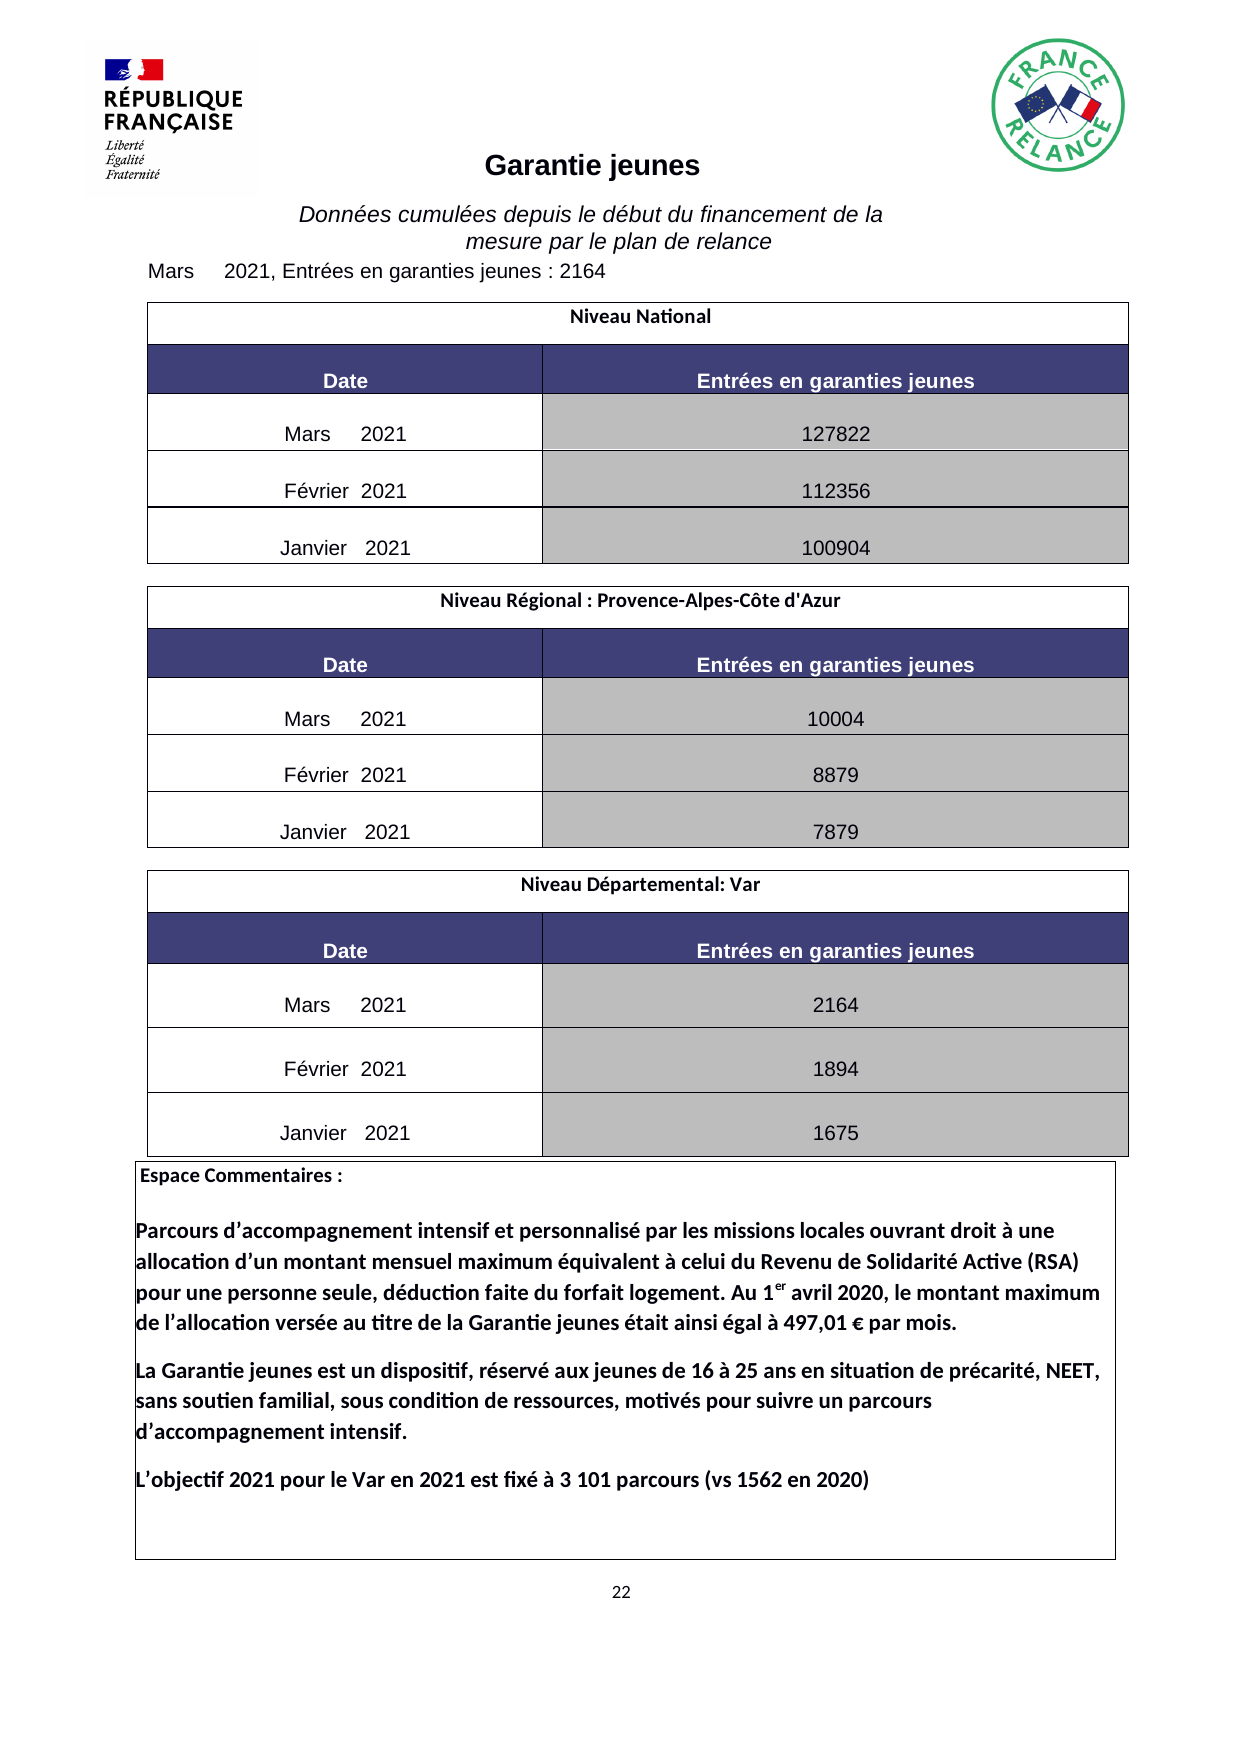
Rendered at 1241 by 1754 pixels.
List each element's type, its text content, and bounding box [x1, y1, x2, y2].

table_cell 1894 [543, 1028, 1128, 1092]
table_cell Entrées en garanties jeunes [543, 345, 1128, 393]
table_header Niveau National [148, 303, 1128, 344]
text La Garantie jeunes est un dispositif, réservé aux jeunes de 16 à 25 ans en situation de précarité, NEET, sans soutien familial, sous condition de ressources, motivés pour suivre un parcours d’accompagnement intensif. [135, 1356, 1115, 1446]
table_cell 10004 [543, 678, 1128, 734]
picture [926, 17, 1189, 185]
text 22 [0, 1580, 1238, 1603]
text Mars 2021, Entrées en garanties jeunes : 2164 [148, 259, 1093, 283]
table_cell Date [148, 345, 542, 393]
table_cell Février 2021 [148, 735, 542, 791]
text L’objectif 2021 pour le Var en 2021 est fixé à 3 101 parcours (vs 1562 en 2020) [135, 1464, 1115, 1493]
table_cell Date [148, 629, 542, 677]
text Données cumulées depuis le début du financement de la mesure par le plan de relance [148, 200, 1093, 254]
table_cell Février 2021 [148, 451, 542, 506]
text Garantie jeunes [263, 148, 926, 181]
table_cell Janvier 2021 [148, 508, 542, 563]
table_cell Mars 2021 [148, 394, 542, 449]
table_cell 8879 [543, 735, 1128, 791]
table_cell 127822 [543, 394, 1128, 449]
table_cell Février 2021 [148, 1028, 542, 1092]
table_cell Date [148, 913, 542, 963]
text Espace Commentaires : [135, 1162, 1115, 1187]
picture [84, 39, 263, 200]
table_cell Mars 2021 [148, 964, 542, 1027]
table_header Niveau Départemental: Var [148, 871, 1128, 912]
table_cell Janvier 2021 [148, 792, 542, 847]
table_cell Entrées en garanties jeunes [543, 629, 1128, 677]
table_cell 100904 [543, 508, 1128, 563]
table_header Niveau Régional : Provence-Alpes-Côte d'Azur [148, 587, 1128, 628]
table_cell 112356 [543, 451, 1128, 506]
table_cell Janvier 2021 [148, 1093, 542, 1156]
table_cell Mars 2021 [148, 678, 542, 734]
table_cell 7879 [543, 792, 1128, 847]
text Parcours d’accompagnement intensif et personnalisé par les missions locales ouvrant droit à une allocation d’un montant mensuel maximum équivalent à celui du Revenu de Solidarité Active (RSA) pour une personne seule, déduction faite du forfait logement. Au 1er avril 2020, le montant maximum de l’allocation versée au titre de la Garantie jeunes était ainsi égal à 497,01 € par mois. [135, 1216, 1115, 1337]
table_cell 2164 [543, 964, 1128, 1027]
table_cell 1675 [543, 1093, 1128, 1156]
table_cell Entrées en garanties jeunes [543, 913, 1128, 963]
